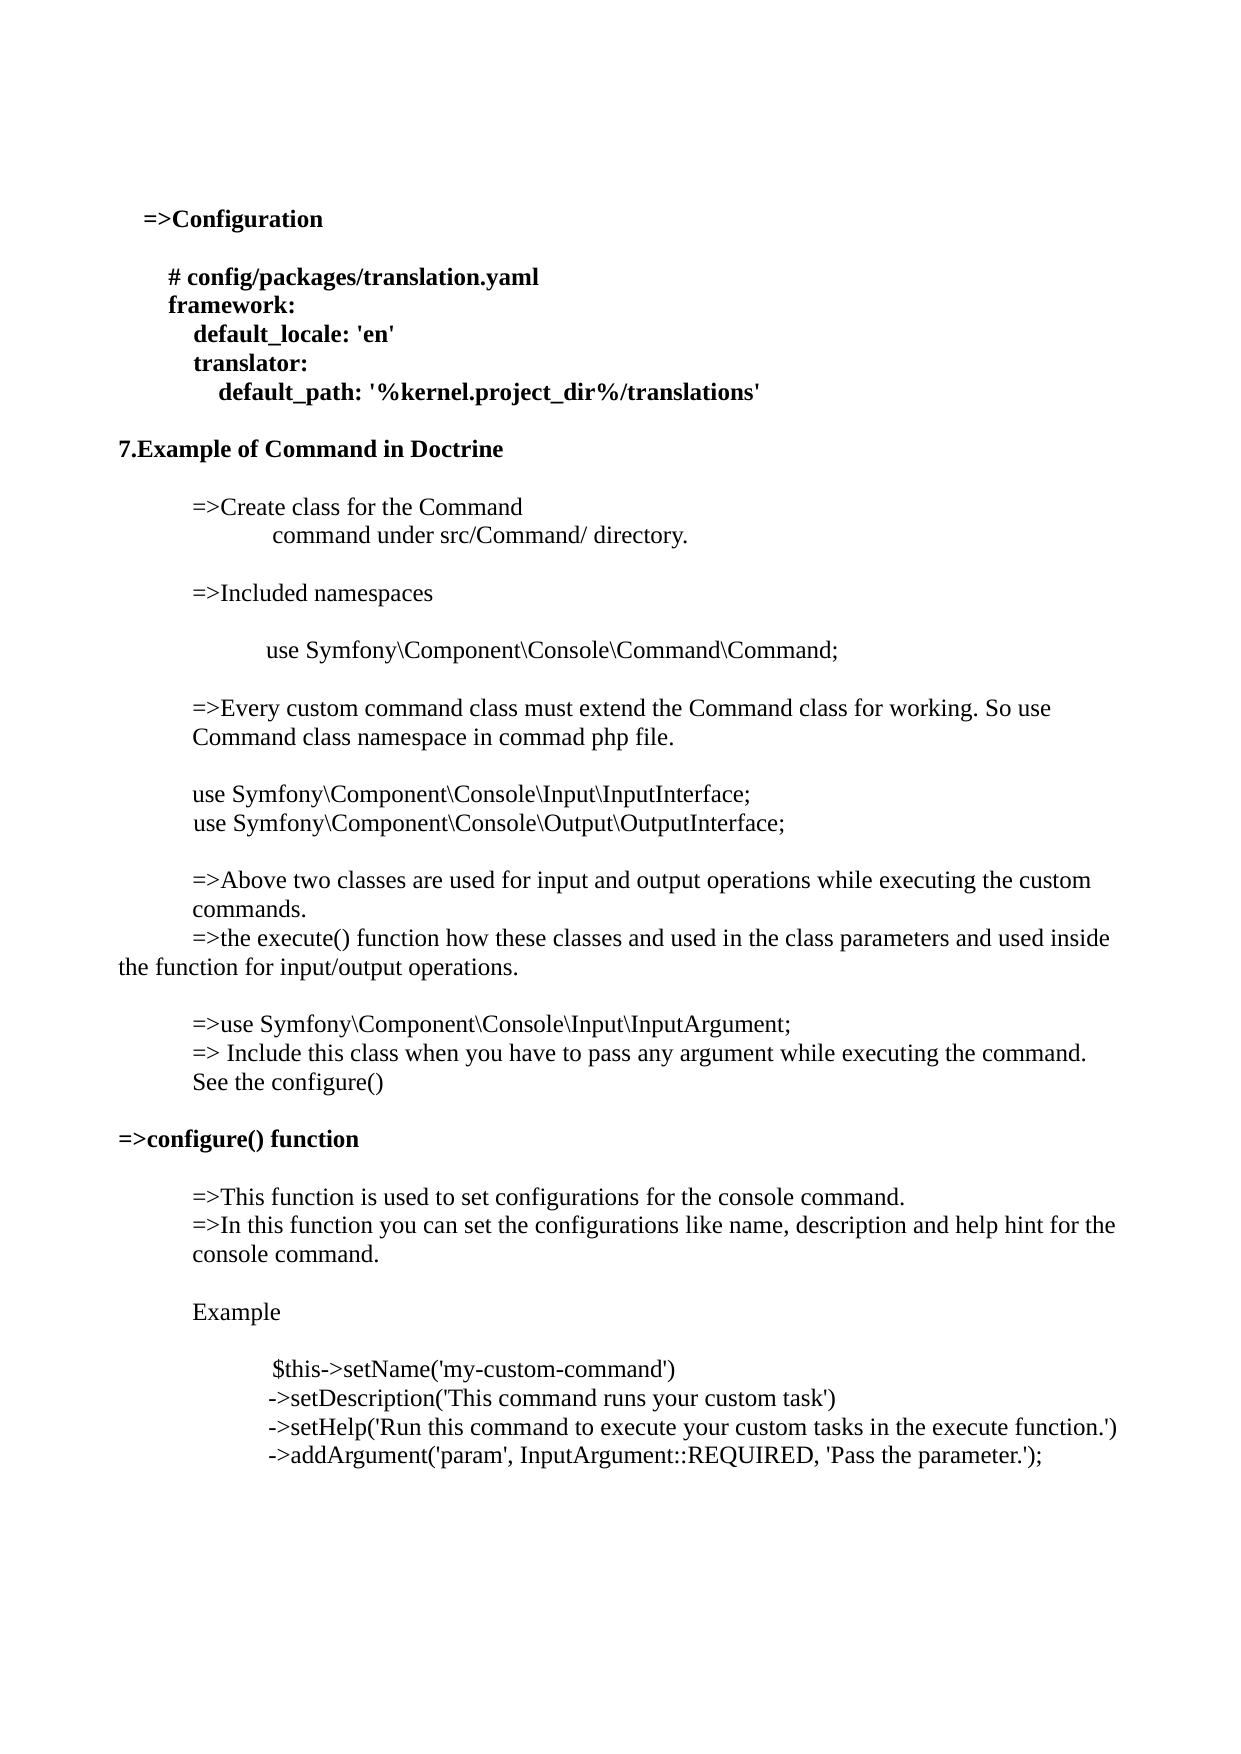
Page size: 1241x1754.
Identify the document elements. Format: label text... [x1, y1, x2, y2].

text $this->setName('my-custom-command') [118, 1354, 1122, 1383]
text use Symfony\Component\Console\Output\OutputInterface; [118, 808, 1122, 837]
text framework: [118, 291, 1122, 319]
text =>use Symfony\Component\Console\Input\InputArgument; [118, 1009, 1122, 1038]
text ->setDescription('This command runs your custom task') [118, 1383, 1122, 1412]
text =>Included namespaces [118, 578, 1122, 607]
text =>This function is used to set configurations for the console command. [118, 1182, 1122, 1211]
text translator: [118, 348, 1122, 377]
text default_locale: 'en' [118, 319, 1122, 348]
text =>Configuration [118, 204, 1122, 233]
text use Symfony\Component\Console\Command\Command; [118, 636, 1122, 664]
text use Symfony\Component\Console\Input\InputInterface; [118, 779, 1122, 808]
text 7.Example of Command in Doctrine [118, 434, 1122, 463]
text default_path: '%kernel.project_dir%/translations' [118, 377, 1122, 406]
text ->addArgument('param', InputArgument::REQUIRED, 'Pass the parameter.'); [118, 1441, 1122, 1469]
text Example [118, 1297, 1122, 1326]
text command under src/Command/ directory. [118, 521, 1122, 549]
text ->setHelp('Run this command to execute your custom tasks in the execute function.') [118, 1412, 1122, 1441]
text =>Above two classes are used for input and output operations while executing the custom commands. [118, 866, 1122, 923]
text =>the execute() function how these classes and used in the class parameters and used inside the function for input/output operations. [118, 923, 1122, 981]
text # config/packages/translation.yaml [118, 262, 1122, 291]
text =>configure() function [118, 1124, 1122, 1153]
text =>In this function you can set the configurations like name, description and help hint for the console command. [118, 1211, 1122, 1268]
text =>Create class for the Command [118, 492, 1122, 521]
text =>Every custom command class must extend the Command class for working. So use Command class namespace in commad php file. [118, 693, 1122, 751]
text => Include this class when you have to pass any argument while executing the command. See the configure() [118, 1038, 1122, 1096]
